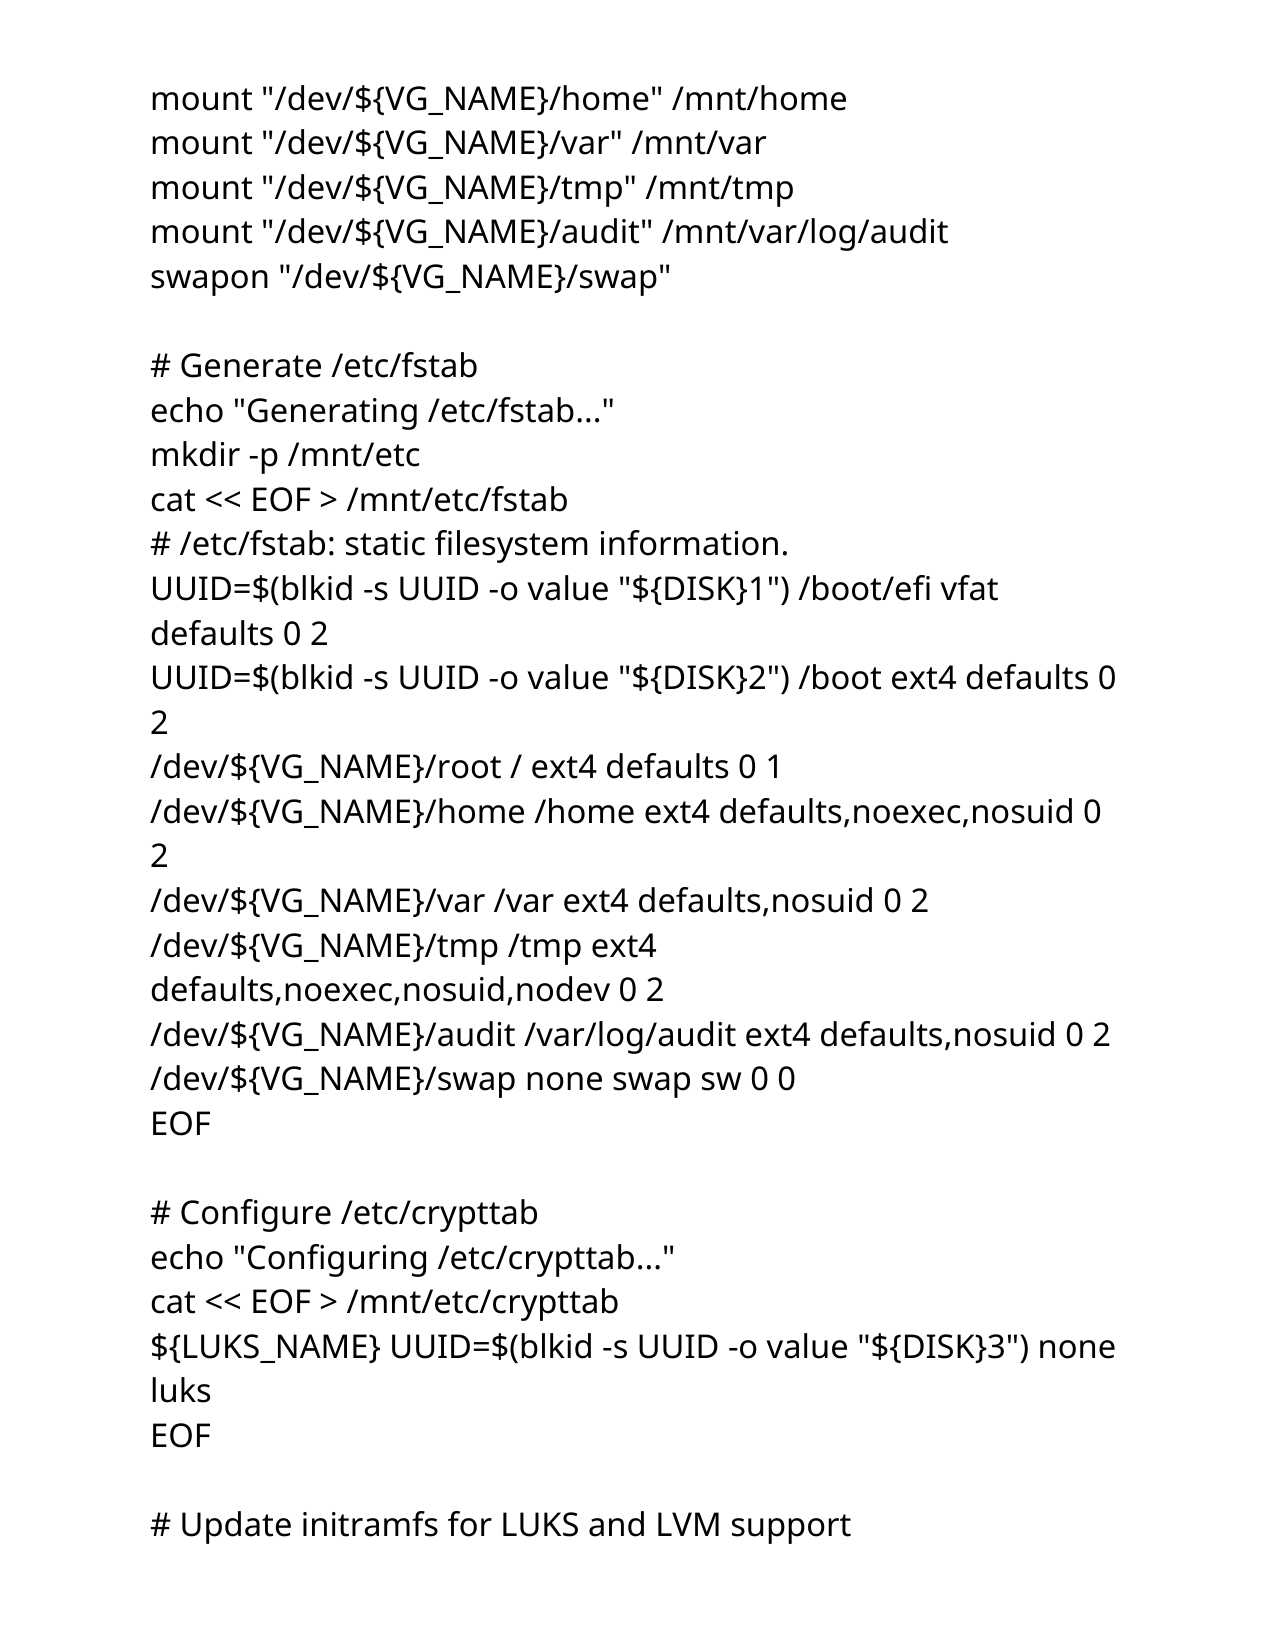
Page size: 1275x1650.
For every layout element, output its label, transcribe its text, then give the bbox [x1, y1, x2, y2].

text /dev/${VG_NAME}/tmp /tmp ext4 defaults,noexec,nosuid,nodev 0 2 [150, 922, 1125, 1011]
text mkdir -p /mnt/etc [150, 432, 1125, 476]
text mount "/dev/${VG_NAME}/var" /mnt/var [150, 119, 1125, 164]
text /dev/${VG_NAME}/var /var ext4 defaults,nosuid 0 2 [150, 877, 1125, 922]
text EOF [150, 1100, 1125, 1145]
text mount "/dev/${VG_NAME}/tmp" /mnt/tmp [150, 164, 1125, 209]
text echo "Configuring /etc/crypttab..." [150, 1234, 1125, 1279]
text /dev/${VG_NAME}/root / ext4 defaults 0 1 [150, 744, 1125, 788]
text swapon "/dev/${VG_NAME}/swap" [150, 253, 1125, 298]
text mount "/dev/${VG_NAME}/home" /mnt/home [150, 75, 1125, 119]
text echo "Generating /etc/fstab..." [150, 387, 1125, 432]
text cat << EOF > /mnt/etc/fstab [150, 476, 1125, 521]
text # Generate /etc/fstab [150, 342, 1125, 387]
text /dev/${VG_NAME}/audit /var/log/audit ext4 defaults,nosuid 0 2 [150, 1011, 1125, 1056]
text # /etc/fstab: static filesystem information. [150, 521, 1125, 565]
text UUID=$(blkid -s UUID -o value "${DISK}2") /boot ext4 defaults 0 2 [150, 654, 1125, 744]
text # Update initramfs for LUKS and LVM support [150, 1502, 1125, 1546]
text ${LUKS_NAME} UUID=$(blkid -s UUID -o value "${DISK}3") none luks [150, 1323, 1125, 1412]
text # Configure /etc/crypttab [150, 1189, 1125, 1234]
text /dev/${VG_NAME}/home /home ext4 defaults,noexec,nosuid 0 2 [150, 788, 1125, 877]
text cat << EOF > /mnt/etc/crypttab [150, 1279, 1125, 1323]
text mount "/dev/${VG_NAME}/audit" /mnt/var/log/audit [150, 209, 1125, 253]
text EOF [150, 1412, 1125, 1457]
text /dev/${VG_NAME}/swap none swap sw 0 0 [150, 1056, 1125, 1100]
text UUID=$(blkid -s UUID -o value "${DISK}1") /boot/efi vfat defaults 0 2 [150, 565, 1125, 654]
